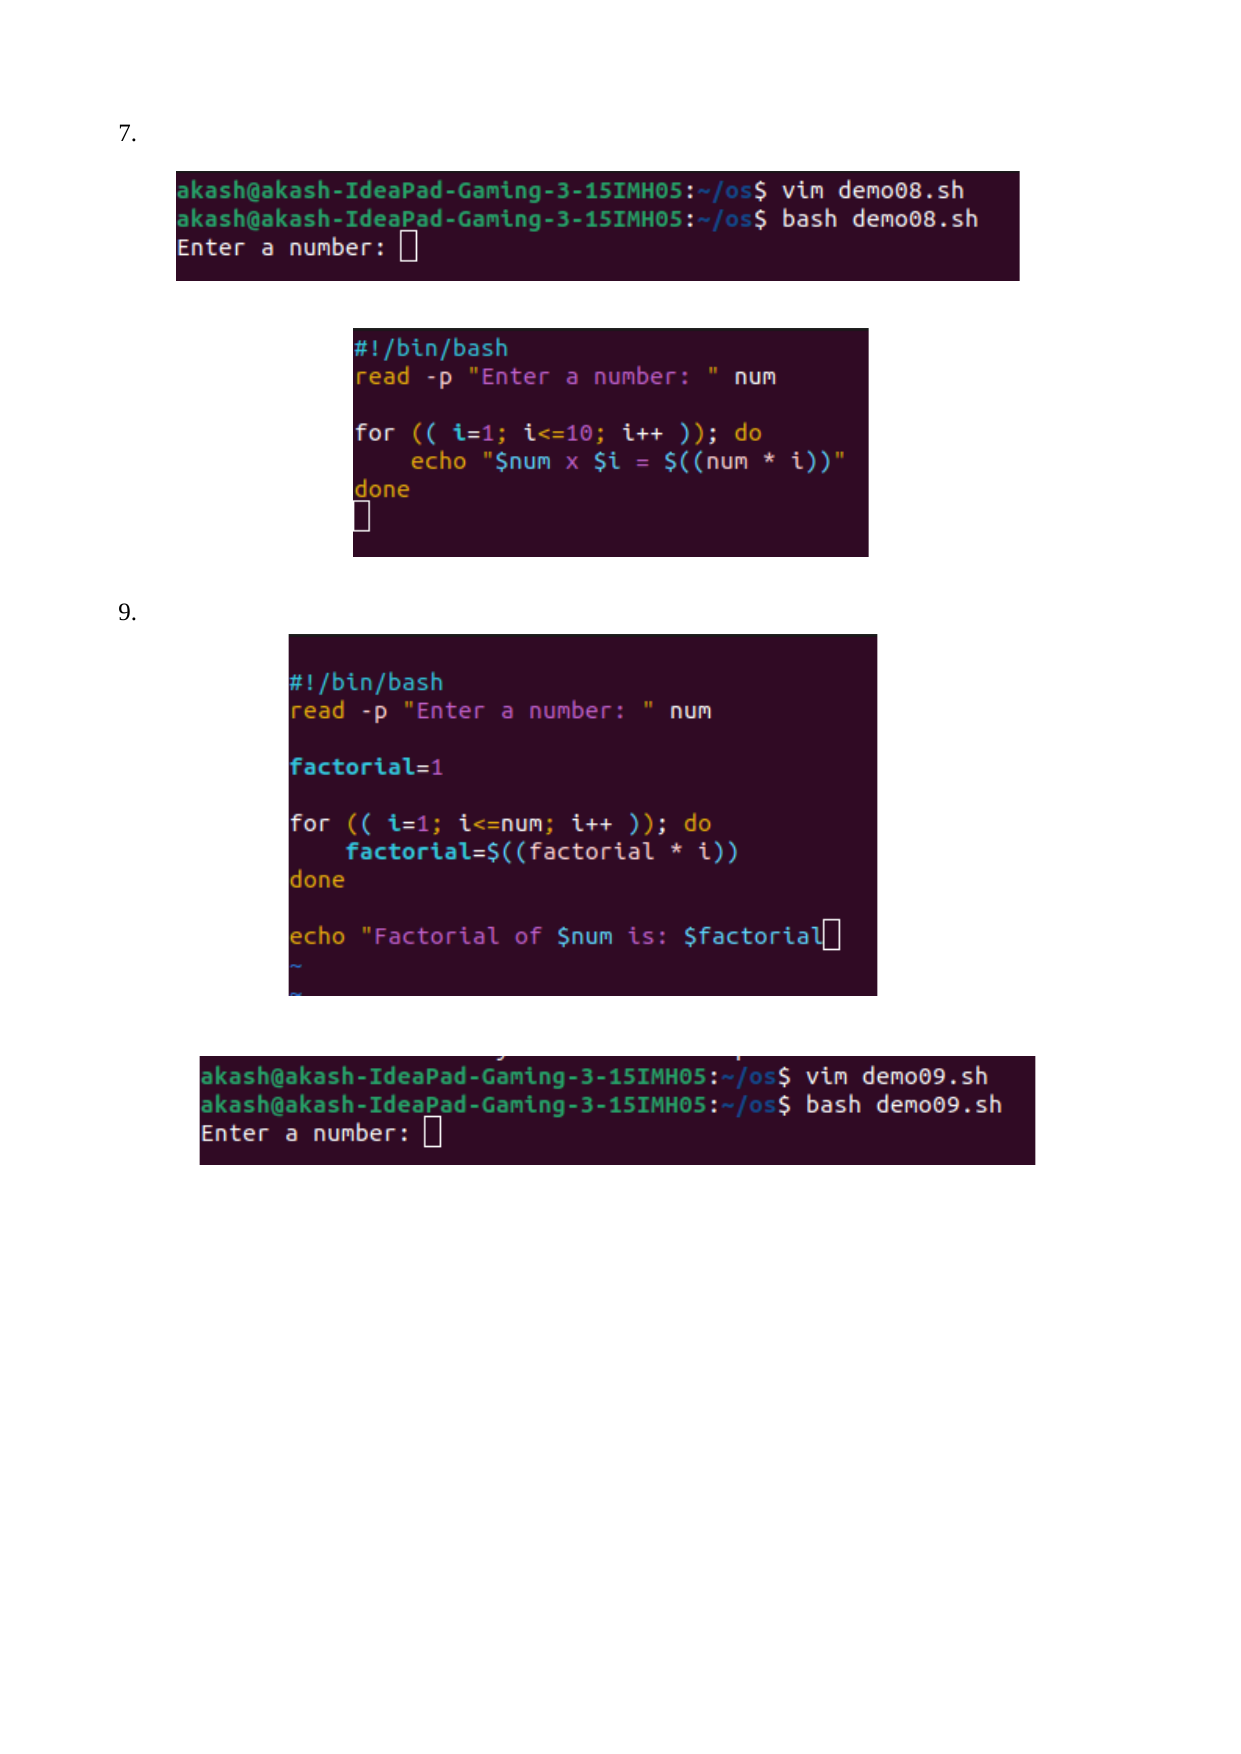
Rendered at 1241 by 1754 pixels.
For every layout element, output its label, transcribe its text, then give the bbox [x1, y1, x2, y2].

picture [353, 328, 869, 557]
picture [199, 1056, 1036, 1165]
picture [288, 634, 878, 996]
text 7. [118, 118, 1122, 147]
text 9. [118, 597, 1122, 625]
picture [176, 171, 1020, 281]
